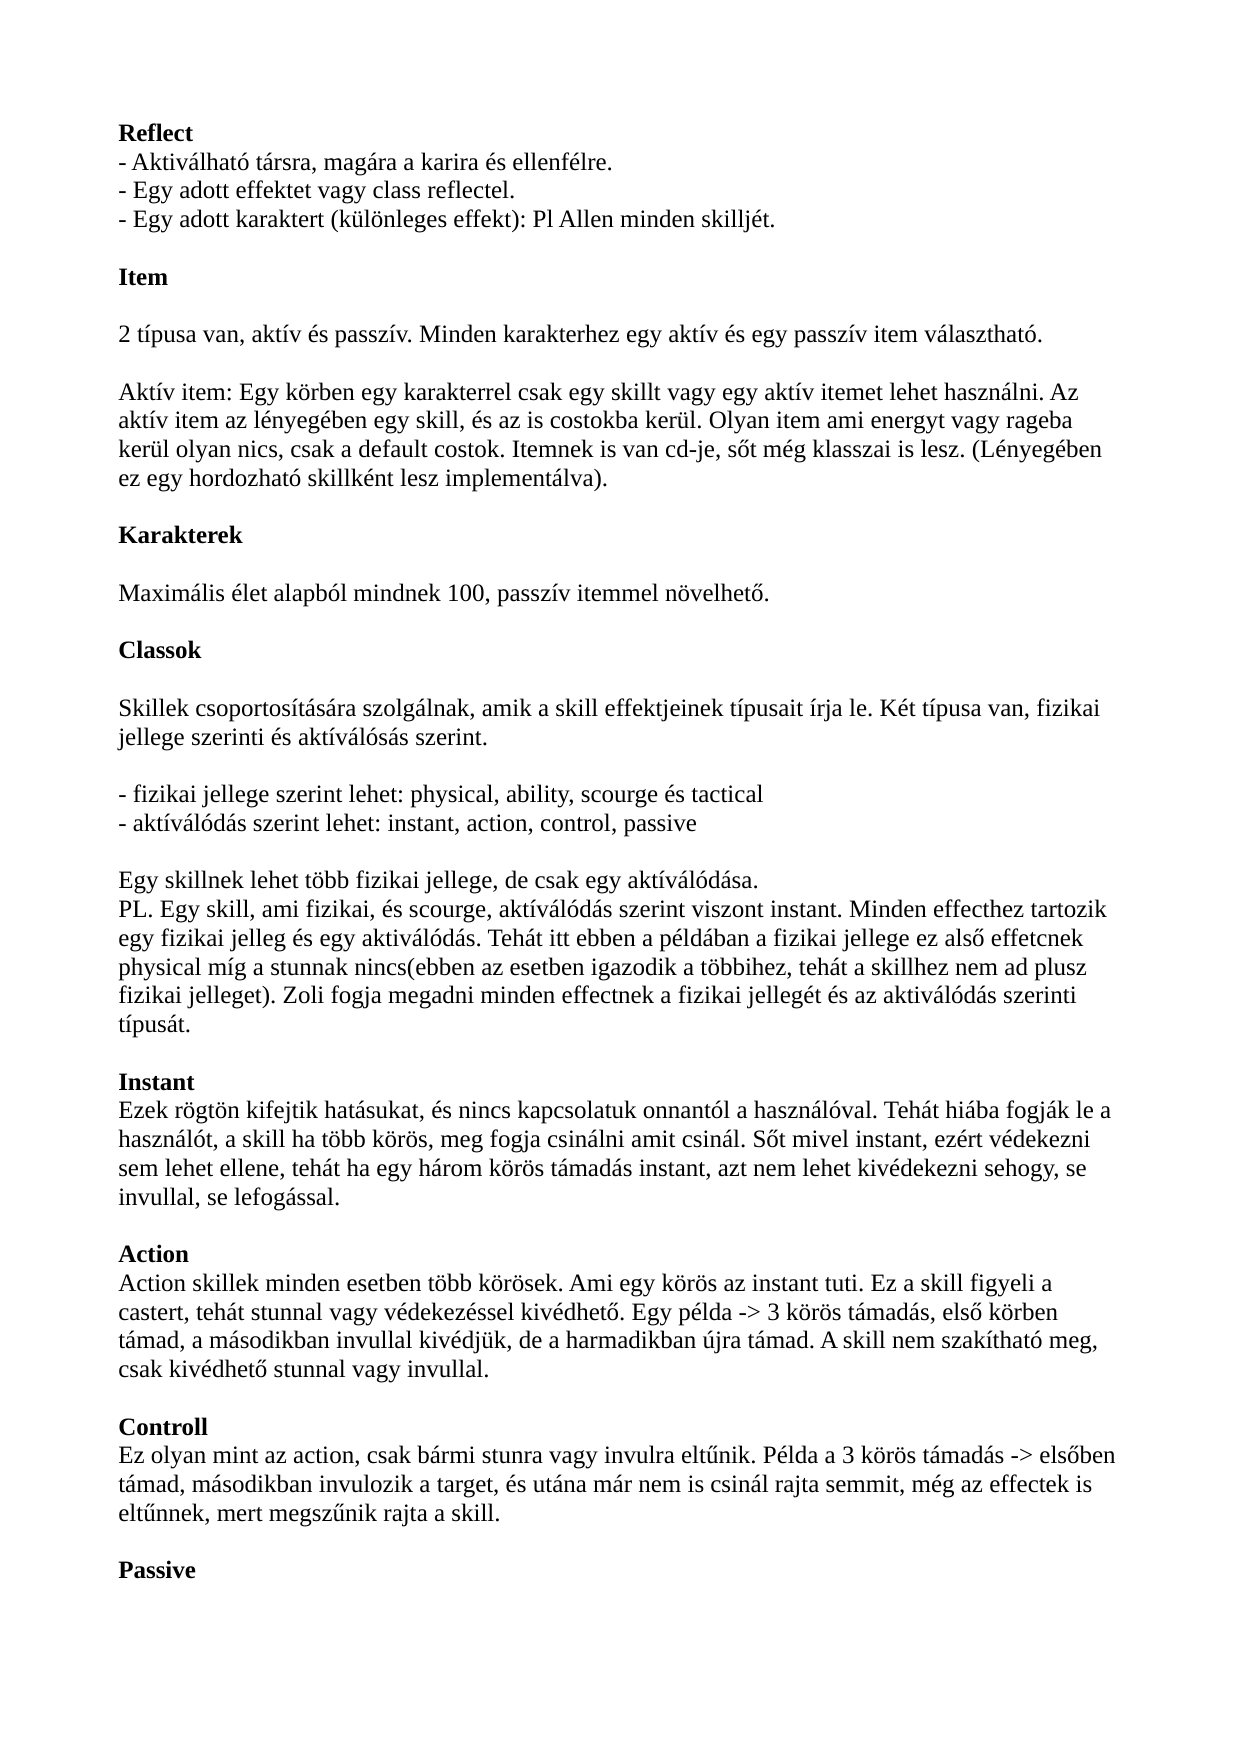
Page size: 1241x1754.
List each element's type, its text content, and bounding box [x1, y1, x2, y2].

text Classok [118, 636, 1122, 664]
text Passive [118, 1556, 1122, 1584]
text - Egy adott karaktert (különleges effekt): Pl Allen minden skilljét. [118, 204, 1122, 233]
text - Egy adott effektet vagy class reflectel. [118, 176, 1122, 204]
text Ez olyan mint az action, csak bármi stunra vagy invulra eltűnik. Példa a 3 körös támadás -> elsőben támad, másodikban invulozik a target, és utána már nem is csinál rajta semmit, még az effectek is eltűnnek, mert megszűnik rajta a skill. [118, 1441, 1122, 1527]
text Item [118, 262, 1122, 291]
text Karakterek [118, 521, 1122, 549]
text Reflect [118, 118, 1122, 147]
text - fizikai jellege szerint lehet: physical, ability, scourge és tactical [118, 779, 1122, 808]
text - Aktiválható társra, magára a karira és ellenfélre. [118, 147, 1122, 176]
text 2 típusa van, aktív és passzív. Minden karakterhez egy aktív és egy passzív item választható. [118, 319, 1122, 348]
text Action skillek minden esetben több körösek. Ami egy körös az instant tuti. Ez a skill figyeli a castert, tehát stunnal vagy védekezéssel kivédhető. Egy példa -> 3 körös támadás, első körben támad, a másodikban invullal kivédjük, de a harmadikban újra támad. A skill nem szakítható meg, csak kivédhető stunnal vagy invullal. [118, 1268, 1122, 1383]
text Maximális élet alapból mindnek 100, passzív itemmel növelhető. [118, 578, 1122, 607]
text Instant [118, 1067, 1122, 1096]
text Ezek rögtön kifejtik hatásukat, és nincs kapcsolatuk onnantól a használóval. Tehát hiába fogják le a használót, a skill ha több körös, meg fogja csinálni amit csinál. Sőt mivel instant, ezért védekezni sem lehet ellene, tehát ha egy három körös támadás instant, azt nem lehet kivédekezni sehogy, se invullal, se lefogással. [118, 1096, 1122, 1211]
text Controll [118, 1412, 1122, 1441]
text Action [118, 1239, 1122, 1268]
text Aktív item: Egy körben egy karakterrel csak egy skillt vagy egy aktív itemet lehet használni. Az aktív item az lényegében egy skill, és az is costokba kerül. Olyan item ami energyt vagy rageba kerül olyan nics, csak a default costok. Itemnek is van cd-je, sőt még klasszai is lesz. (Lényegében ez egy hordozható skillként lesz implementálva). [118, 377, 1122, 492]
text PL. Egy skill, ami fizikai, és scourge, aktíválódás szerint viszont instant. Minden effecthez tartozik egy fizikai jelleg és egy aktiválódás. Tehát itt ebben a példában a fizikai jellege ez alső effetcnek physical míg a stunnak nincs(ebben az esetben igazodik a többihez, tehát a skillhez nem ad plusz fizikai jelleget). Zoli fogja megadni minden effectnek a fizikai jellegét és az aktiválódás szerinti típusát. [118, 894, 1122, 1038]
text Egy skillnek lehet több fizikai jellege, de csak egy aktíválódása. [118, 866, 1122, 894]
text Skillek csoportosítására szolgálnak, amik a skill effektjeinek típusait írja le. Két típusa van, fizikai jellege szerinti és aktíválósás szerint. [118, 693, 1122, 751]
text - aktíválódás szerint lehet: instant, action, control, passive [118, 808, 1122, 837]
